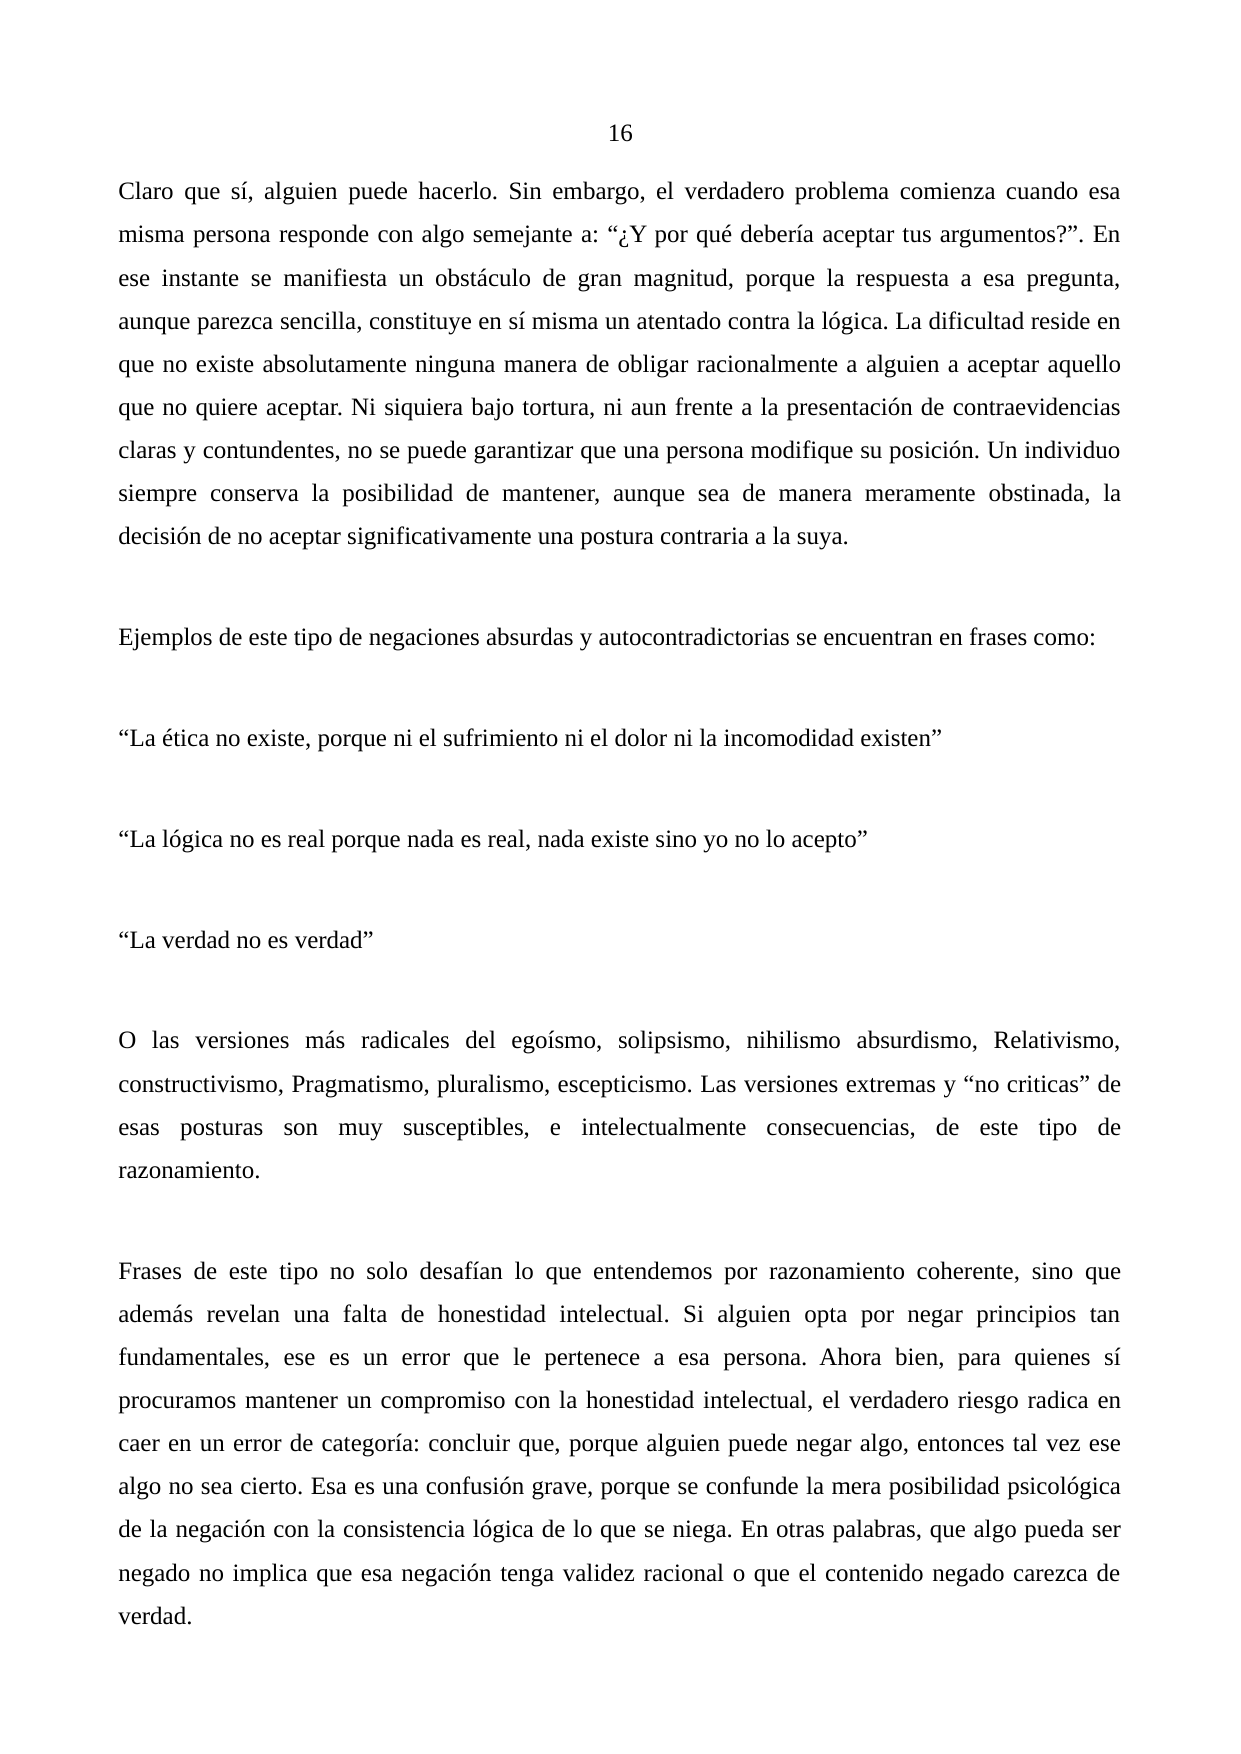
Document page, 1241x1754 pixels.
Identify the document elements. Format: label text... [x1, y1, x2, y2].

text Claro que sí, alguien puede hacerlo. Sin embargo, el verdadero problema comienza cuando esa misma persona responde con algo semejante a: “¿Y por qué debería aceptar tus argumentos?”. En ese instante se manifiesta un obstáculo de gran magnitud, porque la respuesta a esa pregunta, aunque parezca sencilla, constituye en sí misma un atentado contra la lógica. La dificultad reside en que no existe absolutamente ninguna manera de obligar racionalmente a alguien a aceptar aquello que no quiere aceptar. Ni siquiera bajo tortura, ni aun frente a la presentación de contraevidencias claras y contundentes, no se puede garantizar que una persona modifique su posición. Un individuo siempre conserva la posibilidad de mantener, aunque sea de manera meramente obstinada, la decisión de no aceptar significativamente una postura contraria a la suya. [118, 176, 1122, 550]
text Ejemplos de este tipo de negaciones absurdas y autocontradictorias se encuentran en frases como: [118, 622, 1122, 651]
text “La verdad no es verdad” [118, 925, 1122, 953]
text “La ética no existe, porque ni el sufrimiento ni el dolor ni la incomodidad existen” [118, 723, 1122, 752]
text “La lógica no es real porque nada es real, nada existe sino yo no lo acepto” [118, 824, 1122, 853]
text Frases de este tipo no solo desafían lo que entendemos por razonamiento coherente, sino que además revelan una falta de honestidad intelectual. Si alguien opta por negar principios tan fundamentales, ese es un error que le pertenece a esa persona. Ahora bien, para quienes sí procuramos mantener un compromiso con la honestidad intelectual, el verdadero riesgo radica en caer en un error de categoría: concluir que, porque alguien puede negar algo, entonces tal vez ese algo no sea cierto. Esa es una confusión grave, porque se confunde la mera posibilidad psicológica de la negación con la consistencia lógica de lo que se niega. En otras palabras, que algo pueda ser negado no implica que esa negación tenga validez racional o que el contenido negado carezca de verdad. [118, 1256, 1122, 1629]
text O las versiones más radicales del egoísmo, solipsismo, nihilismo absurdismo, Relativismo, constructivismo, Pragmatismo, pluralismo, escepticismo. Las versiones extremas y “no criticas” de esas posturas son muy susceptibles, e intelectualmente consecuencias, de este tipo de razonamiento. [118, 1026, 1122, 1184]
